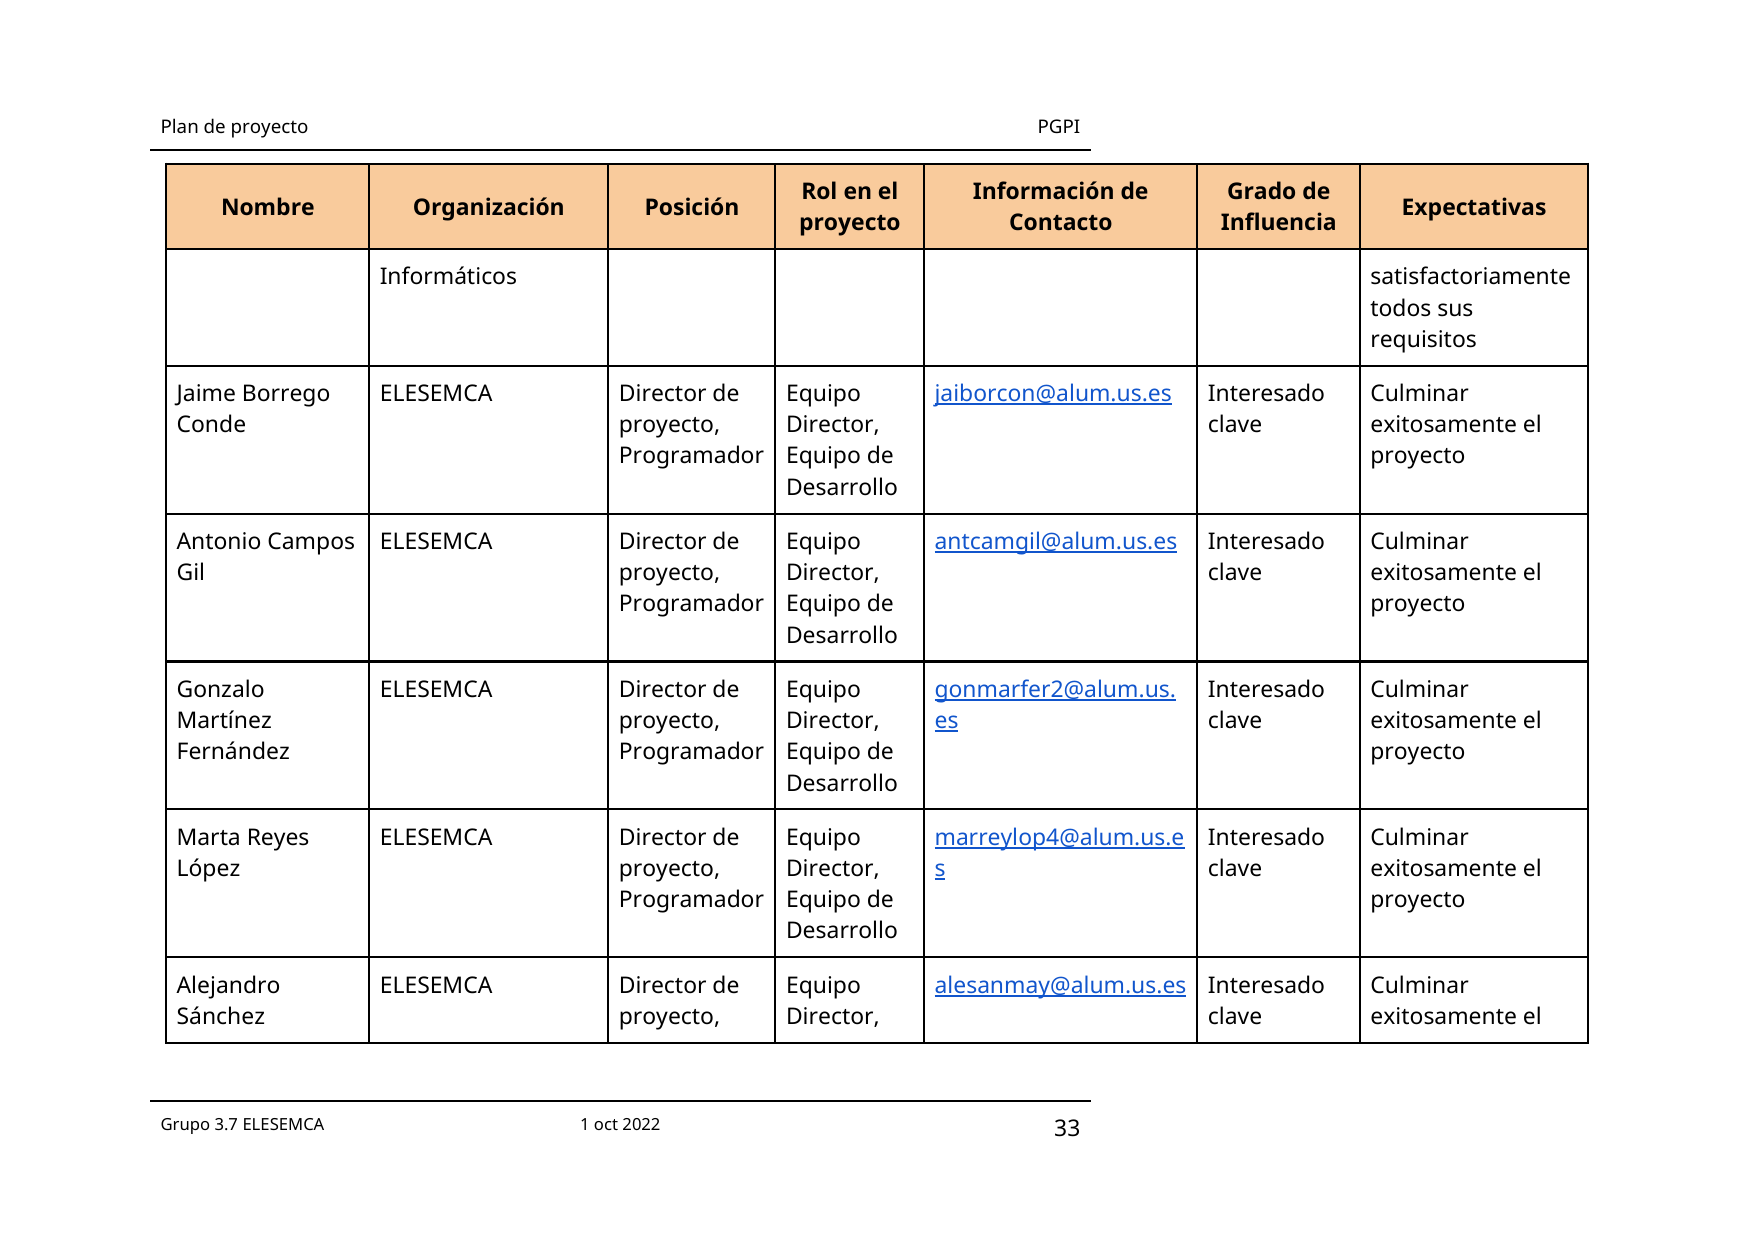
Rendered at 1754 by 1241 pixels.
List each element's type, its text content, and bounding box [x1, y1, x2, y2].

table_cell Director de proyecto, Programador [609, 515, 774, 660]
table_cell Interesado clave [1198, 663, 1359, 808]
table_cell [609, 250, 774, 364]
table_header Expectativas [1361, 165, 1587, 248]
table_cell ELESEMCA [370, 958, 607, 1042]
table_cell [1198, 250, 1359, 364]
table_cell Director de proyecto, Programador [609, 663, 774, 808]
table_header Información de Contacto [925, 165, 1196, 248]
table_cell alesanmay@alum.us.es [925, 958, 1196, 1042]
table_cell [167, 250, 368, 364]
table_cell satisfactoriamente todos sus requisitos [1361, 250, 1587, 364]
table_header Posición [609, 165, 774, 248]
table_header Rol en el proyecto [776, 165, 923, 248]
table_cell Equipo Director, Equipo de Desarrollo [776, 367, 923, 512]
table_cell Culminar exitosamente el proyecto [1361, 367, 1587, 512]
table_cell Culminar exitosamente el proyecto [1361, 515, 1587, 660]
table_cell ELESEMCA [370, 515, 607, 660]
table_cell [776, 250, 923, 364]
table_cell antcamgil@alum.us.es [925, 515, 1196, 660]
table_cell ELESEMCA [370, 810, 607, 956]
table_cell Antonio Campos Gil [167, 515, 368, 660]
table_header Nombre [167, 165, 368, 248]
table_cell Director de proyecto, Programador [609, 367, 774, 512]
table_cell Informáticos [370, 250, 607, 364]
table_cell ELESEMCA [370, 663, 607, 808]
table_cell Equipo Director, Equipo de Desarrollo [776, 810, 923, 956]
table_cell Culminar exitosamente el proyecto [1361, 810, 1587, 956]
table_cell [925, 250, 1196, 364]
table_cell Interesado clave [1198, 515, 1359, 660]
table_cell Interesado clave [1198, 367, 1359, 512]
table_cell marreylop4@alum.us.es [925, 810, 1196, 956]
table_cell gonmarfer2@alum.us.es [925, 663, 1196, 808]
table_cell Equipo Director, Equipo de Desarrollo [776, 515, 923, 660]
table_cell ELESEMCA [370, 367, 607, 512]
table_cell Equipo Director, Equipo de Desarrollo [776, 663, 923, 808]
table_cell jaiborcon@alum.us.es [925, 367, 1196, 512]
table_cell Culminar exitosamente el [1361, 958, 1587, 1042]
table_cell Equipo Director, [776, 958, 923, 1042]
table_cell Director de proyecto, [609, 958, 774, 1042]
table_cell Interesado clave [1198, 958, 1359, 1042]
table_cell Gonzalo Martínez Fernández [167, 663, 368, 808]
table_cell Director de proyecto, Programador [609, 810, 774, 956]
table_cell Marta Reyes López [167, 810, 368, 956]
table_header Organización [370, 165, 607, 248]
table_cell Culminar exitosamente el proyecto [1361, 663, 1587, 808]
table_header Grado de Influencia [1198, 165, 1359, 248]
table_cell Jaime Borrego Conde [167, 367, 368, 512]
table_cell Interesado clave [1198, 810, 1359, 956]
table_cell Alejandro Sánchez [167, 958, 368, 1042]
